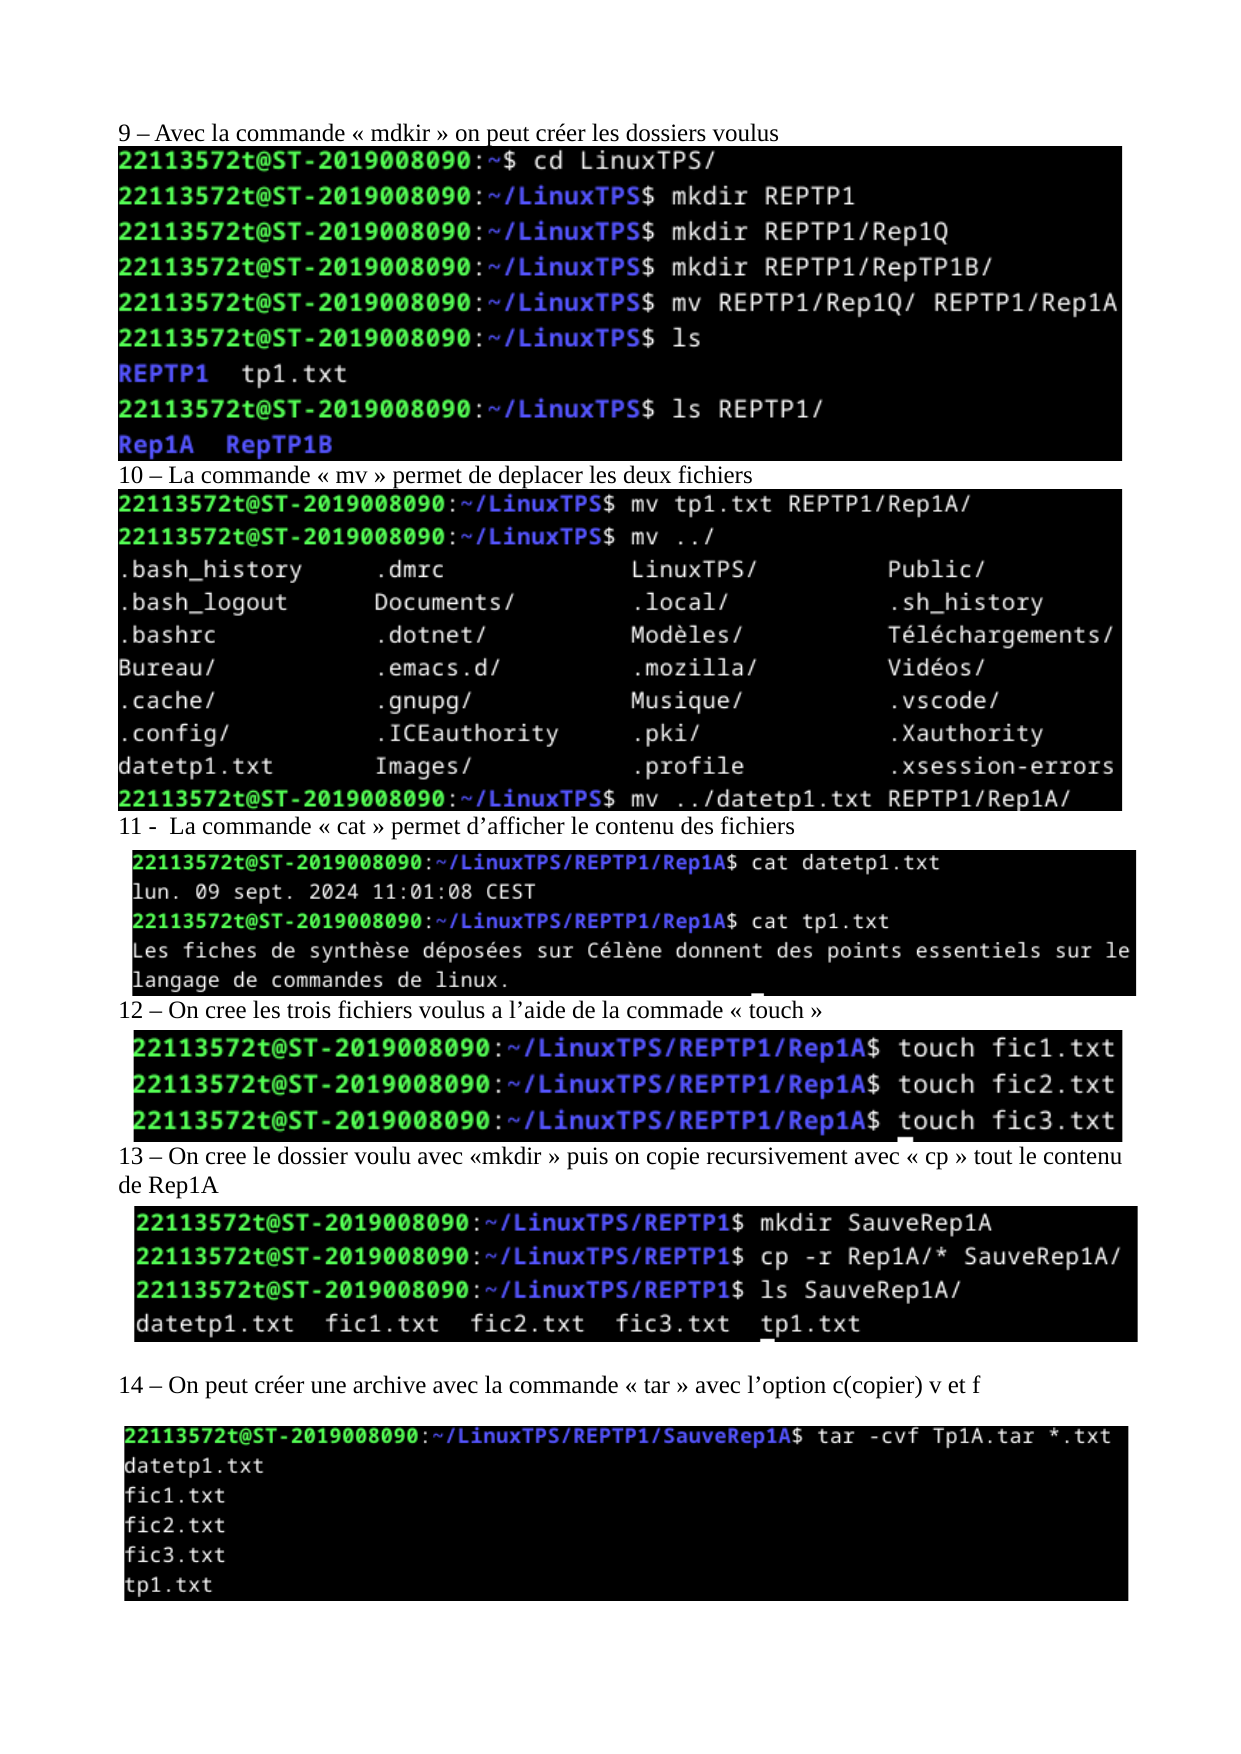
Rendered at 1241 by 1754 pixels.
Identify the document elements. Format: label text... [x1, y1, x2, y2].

picture [133, 1030, 1123, 1142]
text 14 – On peut créer une archive avec la commande « tar » avec l’option c(copier) v et f [118, 1370, 1122, 1399]
picture [118, 489, 1123, 811]
picture [133, 1206, 1138, 1342]
text 13 – On cree le dossier voulu avec «mkdir » puis on copie recursivement avec « cp » tout le contenu de Rep1A [118, 1024, 1122, 1199]
picture [132, 850, 1137, 996]
text 10 – La commande « mv » permet de deplacer les deux fichiers [118, 461, 1122, 489]
text 9 – Avec la commande « mdkir » on peut créer les dossiers voulus [118, 118, 1122, 146]
picture [118, 146, 1123, 461]
text 12 – On cree les trois fichiers voulus a l’aide de la commade « touch » [118, 840, 1122, 1024]
text 11 - La commande « cat » permet d’afficher le contenu des fichiers [118, 811, 1122, 840]
picture [124, 1426, 1129, 1601]
